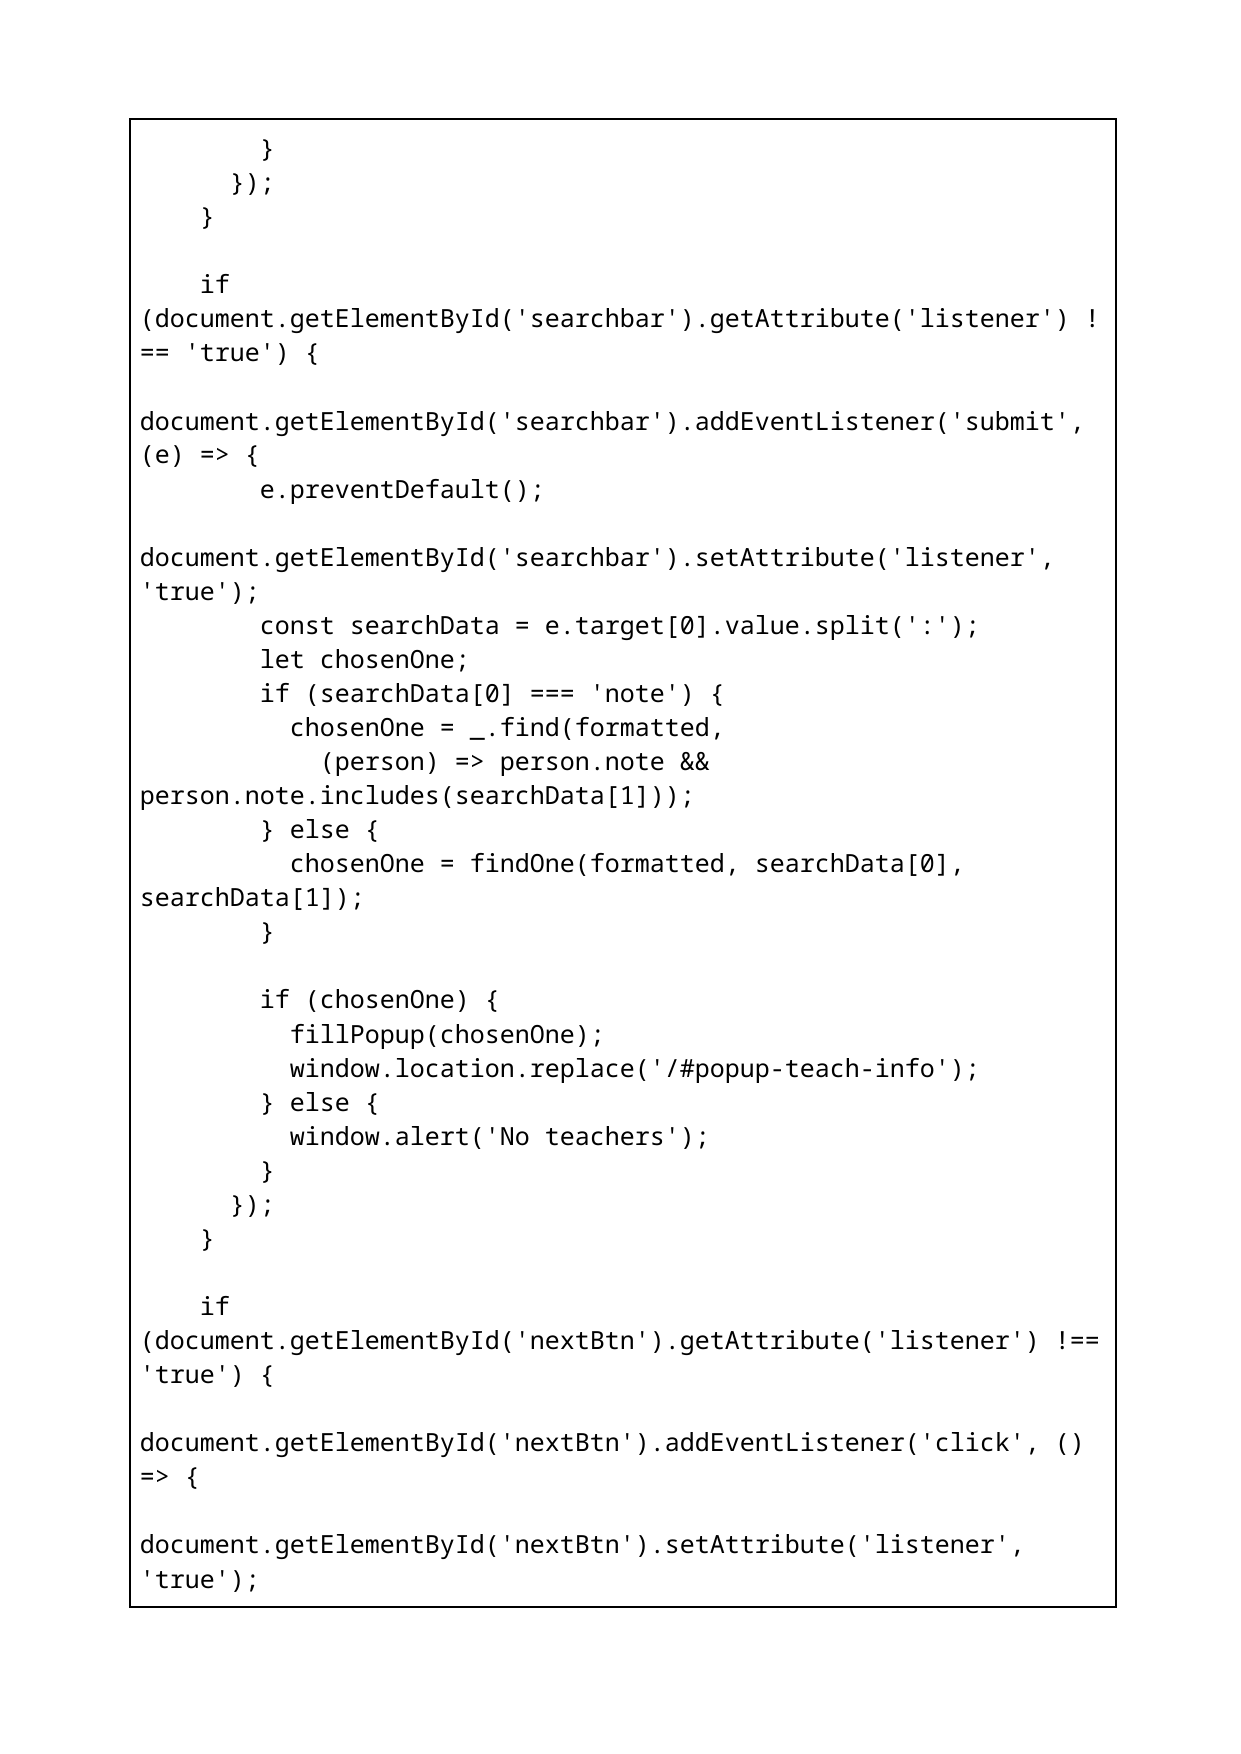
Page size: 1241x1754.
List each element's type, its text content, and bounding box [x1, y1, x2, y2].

table_cell } }); } if (document.getElementById('searchbar').getAttribute('listener') !== 'true') { document.getElementById('searchbar').addEventListener('submit', (e) => { e.preventDefault(); document.getElementById('searchbar').setAttribute('listener', 'true'); const searchData = e.target[0].value.split(':'); let chosenOne; if (searchData[0] === 'note') { chosenOne = _.find(formatted, (person) => person.note && person.note.includes(searchData[1])); } else { chosenOne = findOne(formatted, searchData[0], searchData[1]); } if (chosenOne) { fillPopup(chosenOne); window.location.replace('/#popup-teach-info'); } else { window.alert('No teachers'); } }); } if (document.getElementById('nextBtn').getAttribute('listener') !== 'true') { document.getElementById('nextBtn').addEventListener('click', () => { document.getElementById('nextBtn').setAttribute('listener', 'true'); [131, 120, 1115, 1606]
